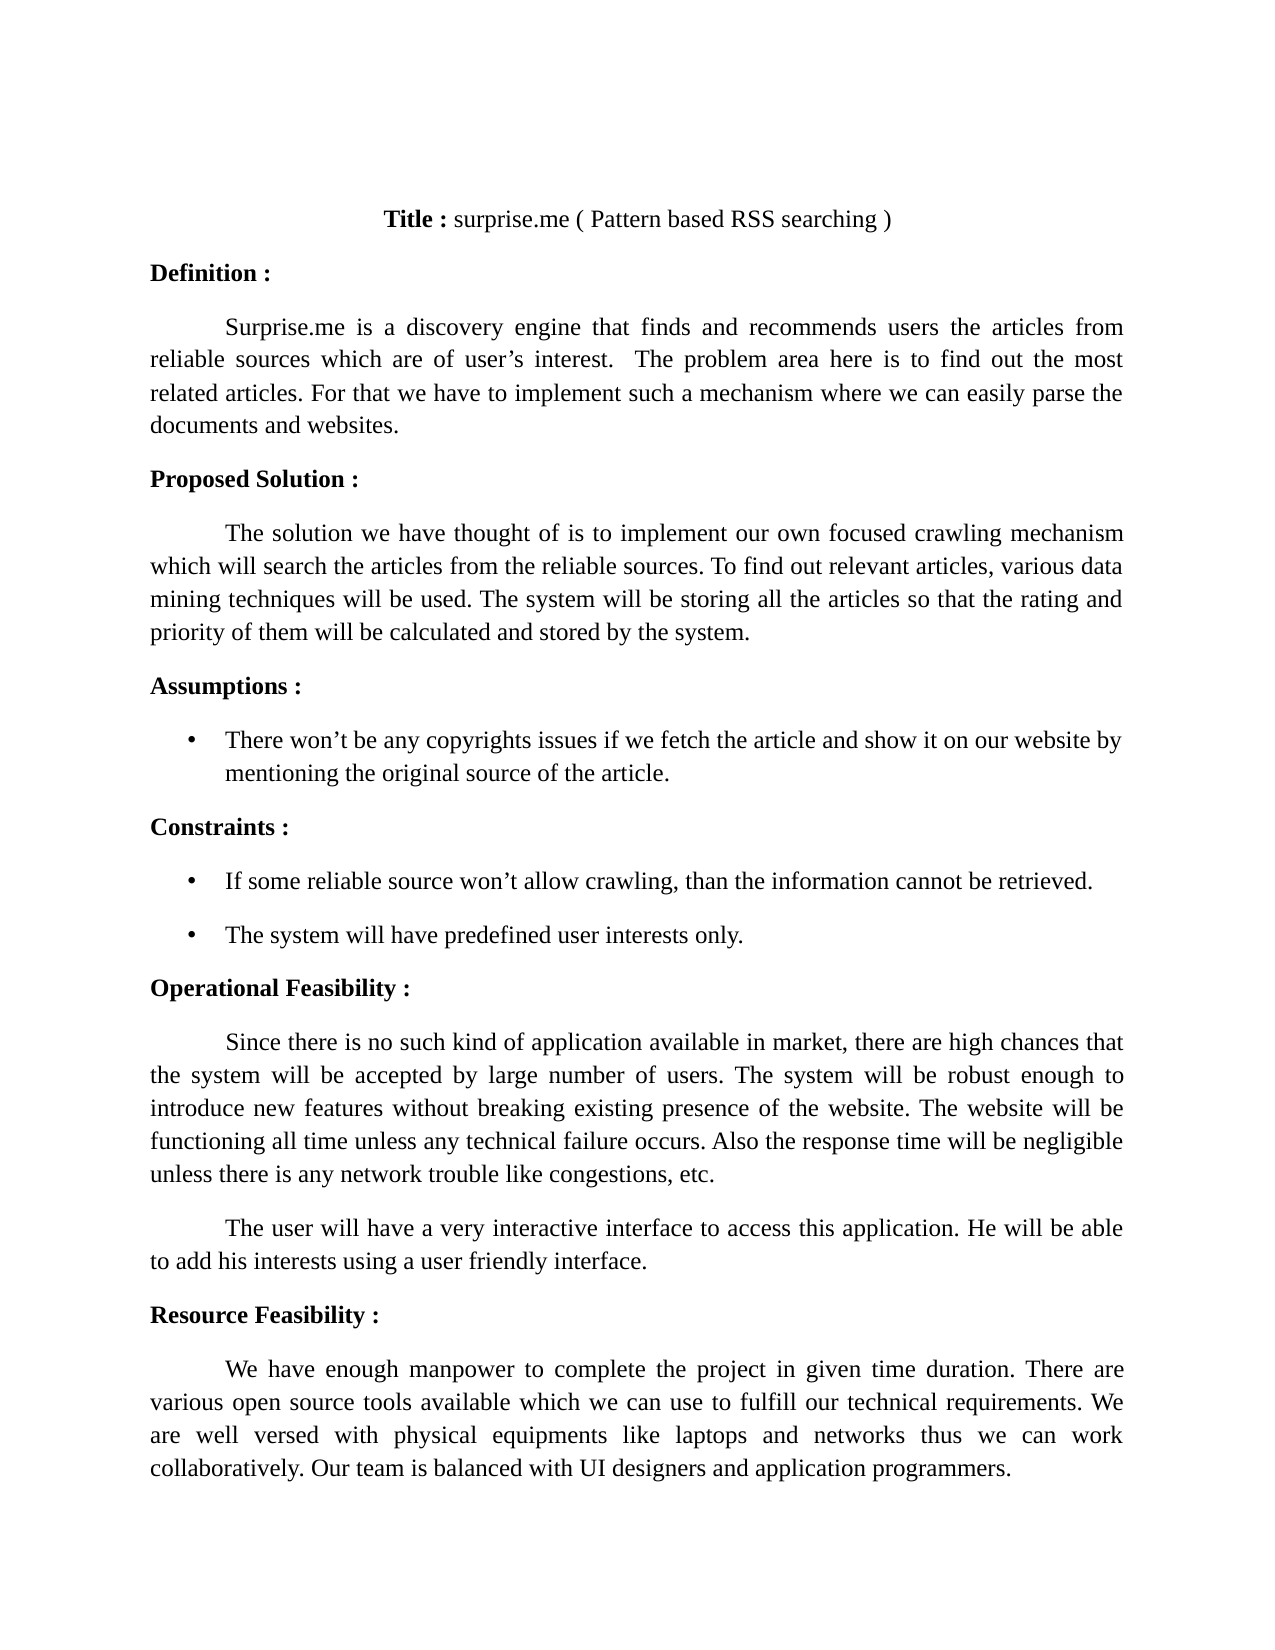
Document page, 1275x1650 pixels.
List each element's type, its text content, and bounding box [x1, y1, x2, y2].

list We have enough manpower to complete the project in given time duration. There are various open source tools available which we can use to fulfill our technical requirements. We are well versed with physical equipments like laptops and networks thus we can work collaboratively. Our team is balanced with UI designers and application programmers. [150, 1354, 1125, 1482]
list Proposed Solution : [150, 464, 1125, 493]
list If some reliable source won’t allow crawling, than the information cannot be retrieved. [187, 866, 1125, 894]
list Definition : [150, 258, 1125, 286]
list The user will have a very interactive interface to access this application. He will be able to add his interests using a user friendly interface. [150, 1213, 1125, 1275]
text Title : surprise.me ( Pattern based RSS searching ) [150, 204, 1125, 233]
list There won’t be any copyrights issues if we fetch the article and show it on our website by mentioning the original source of the article. [187, 725, 1125, 787]
list The system will have predefined user interests only. [187, 920, 1125, 948]
list Operational Feasibility : [150, 973, 1125, 1002]
list Assumptions : [150, 671, 1125, 700]
list Since there is no such kind of application available in market, there are high chances that the system will be accepted by large number of users. The system will be robust enough to introduce new features without breaking existing presence of the website. The website will be functioning all time unless any technical failure occurs. Also the response time will be negligible unless there is any network trouble like congestions, etc. [150, 1027, 1125, 1188]
list The solution we have thought of is to implement our own focused crawling mechanism which will search the articles from the reliable sources. To find out relevant articles, various data mining techniques will be used. The system will be storing all the articles so that the rating and priority of them will be calculated and stored by the system. [150, 518, 1125, 646]
list Resource Feasibility : [150, 1300, 1125, 1329]
text Constraints : [150, 812, 1125, 841]
list Surprise.me is a discovery engine that finds and recommends users the articles from reliable sources which are of user’s interest. The problem area here is to find out the most related articles. For that we have to implement such a mechanism where we can easily parse the documents and websites. [150, 312, 1125, 439]
